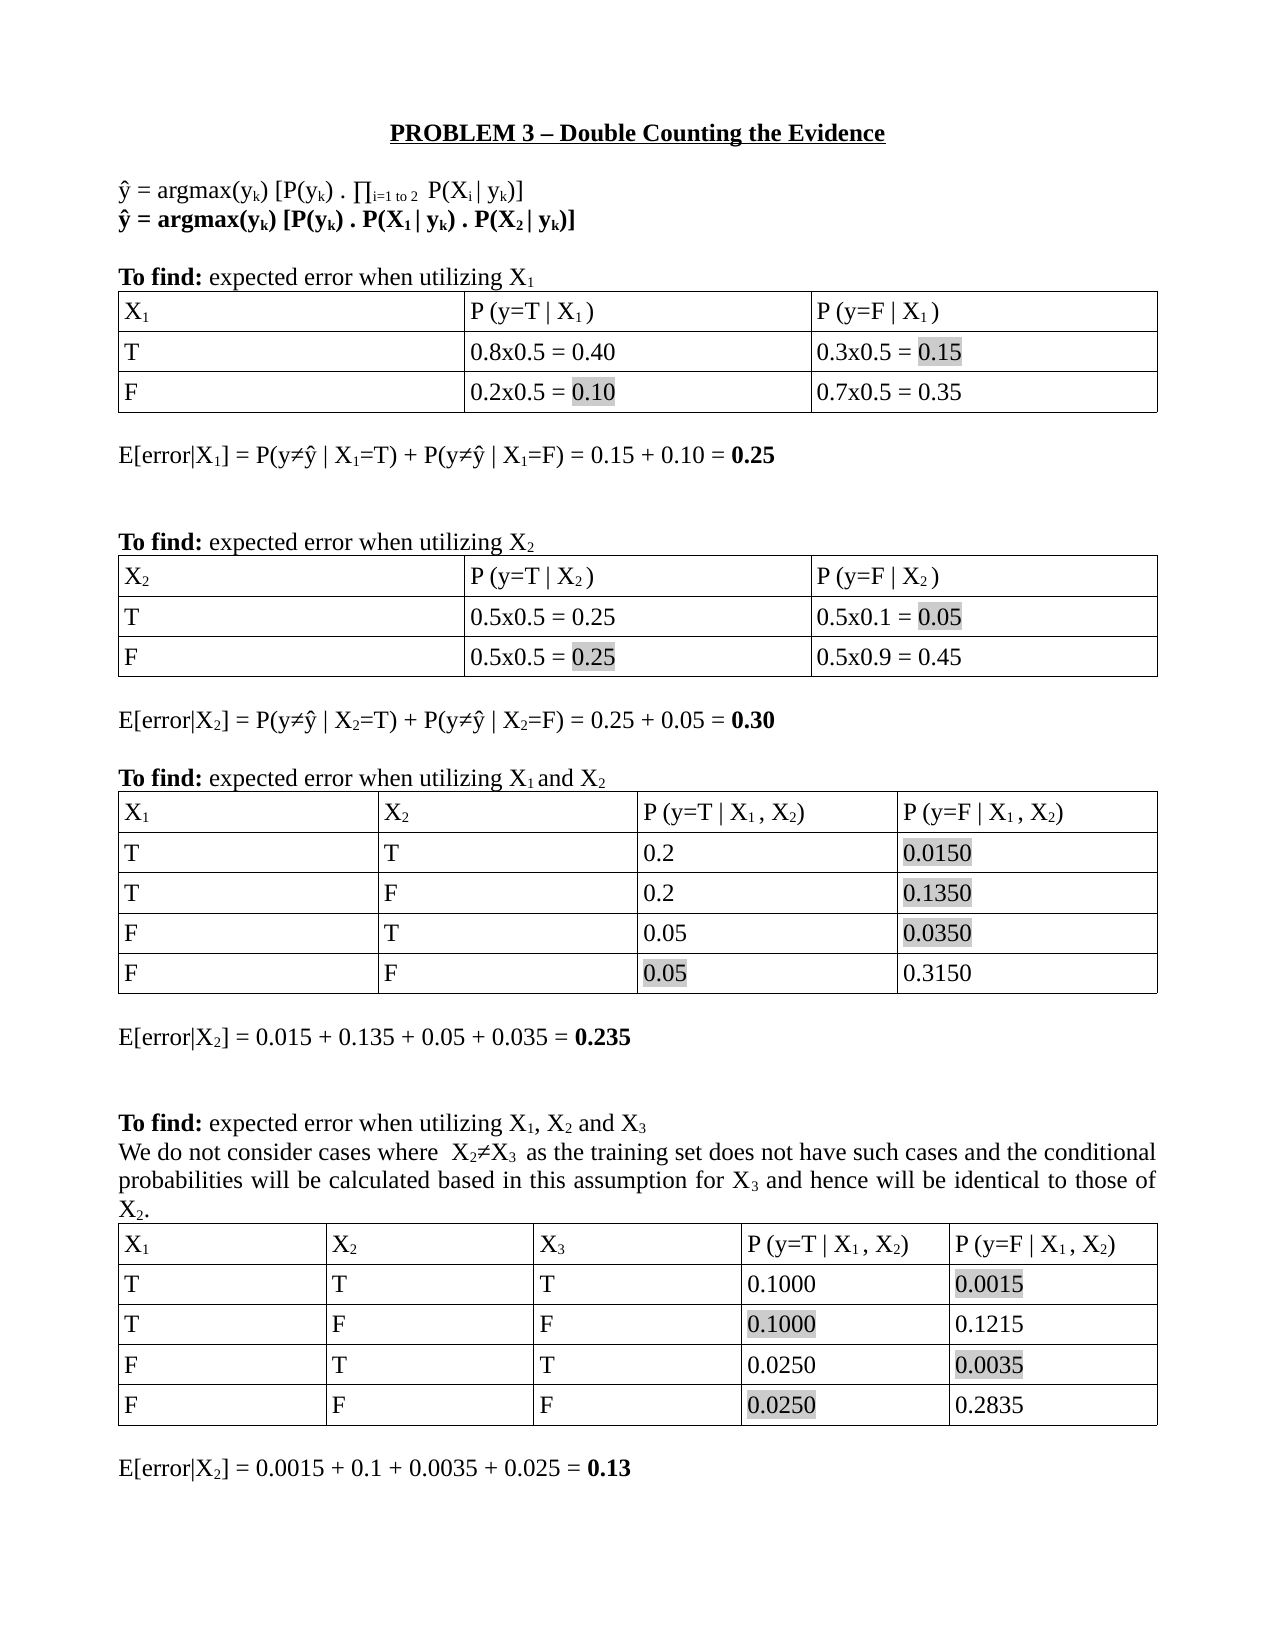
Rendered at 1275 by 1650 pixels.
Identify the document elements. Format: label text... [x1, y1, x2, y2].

table_cell 0.5x0.5 = 0.25 [465, 637, 811, 676]
text ŷ = argmax(yk) [P(yk) . ∏i=1 to 2 P(Xi | yk)] [118, 176, 1157, 204]
table_cell 0.1000 [742, 1305, 949, 1344]
table_cell F [534, 1305, 741, 1344]
table_cell T [379, 833, 637, 872]
table_cell 0.05 [638, 954, 897, 993]
table_cell F [379, 954, 637, 993]
text E[error|X2] = 0.015 + 0.135 + 0.05 + 0.035 = 0.235 [118, 1022, 1157, 1051]
table_cell F [119, 914, 378, 953]
table_header P (y=T | X1 ) [465, 292, 811, 331]
table_cell F [534, 1385, 741, 1425]
table_cell T [119, 833, 378, 872]
table_header X2 [327, 1224, 533, 1263]
table_cell 0.05 [638, 914, 897, 953]
table_cell T [119, 1305, 326, 1344]
text To find: expected error when utilizing X1 [118, 262, 1157, 291]
table_cell 0.5x0.1 = 0.05 [812, 597, 1157, 636]
table_cell F [327, 1305, 533, 1344]
text We do not consider cases where X2≠X3 as the training set does not have such cases and the conditional probabilities will be calculated based in this assumption for X3 and hence will be identical to those of X2. [118, 1137, 1157, 1223]
table_cell 0.0015 [950, 1265, 1157, 1304]
table_cell F [119, 1385, 326, 1425]
table_cell F [119, 372, 464, 412]
table_cell T [119, 873, 378, 912]
text E[error|X1] = P(y≠ŷ | X1=T) + P(y≠ŷ | X1=F) = 0.15 + 0.10 = 0.25 [118, 440, 1157, 469]
table_header P (y=T | X1 , X2) [742, 1224, 949, 1263]
table_cell 0.3x0.5 = 0.15 [812, 332, 1157, 371]
table_cell T [534, 1265, 741, 1304]
table_cell 0.8x0.5 = 0.40 [465, 332, 811, 371]
table_cell 0.3150 [898, 954, 1157, 993]
table_cell T [119, 1265, 326, 1304]
table_header P (y=F | X1 , X2) [950, 1224, 1157, 1263]
text To find: expected error when utilizing X2 [118, 527, 1157, 555]
table_cell 0.1350 [898, 873, 1157, 912]
table_cell 0.0250 [742, 1345, 949, 1384]
table_cell T [327, 1265, 533, 1304]
table_cell T [119, 597, 464, 636]
text E[error|X2] = 0.0015 + 0.1 + 0.0035 + 0.025 = 0.13 [118, 1453, 1157, 1482]
text To find: expected error when utilizing X1 and X2 [118, 763, 1157, 791]
table_header X2 [119, 556, 464, 596]
table_cell 0.1215 [950, 1305, 1157, 1344]
table_cell T [379, 914, 637, 953]
table_cell F [119, 954, 378, 993]
table_cell F [379, 873, 637, 912]
table_cell 0.1000 [742, 1265, 949, 1304]
table_cell F [119, 637, 464, 676]
table_cell F [327, 1385, 533, 1425]
text ŷ = argmax(yk) [P(yk) . P(X1 | yk) . P(X2 | yk)] [118, 204, 1157, 233]
table_cell 0.0250 [742, 1385, 949, 1425]
table_header P (y=F | X1 ) [812, 292, 1157, 331]
table_header X1 [119, 292, 464, 331]
table_header X3 [534, 1224, 741, 1263]
table_cell 0.2 [638, 833, 897, 872]
table_header P (y=T | X1 , X2) [638, 792, 897, 832]
table_cell F [119, 1345, 326, 1384]
table_cell 0.7x0.5 = 0.35 [812, 372, 1157, 412]
table_cell 0.2835 [950, 1385, 1157, 1425]
table_cell T [119, 332, 464, 371]
table_cell 0.5x0.5 = 0.25 [465, 597, 811, 636]
table_cell 0.2x0.5 = 0.10 [465, 372, 811, 412]
table_header P (y=T | X2 ) [465, 556, 811, 596]
table_cell 0.0150 [898, 833, 1157, 872]
table_cell 0.0035 [950, 1345, 1157, 1384]
text E[error|X2] = P(y≠ŷ | X2=T) + P(y≠ŷ | X2=F) = 0.25 + 0.05 = 0.30 [118, 705, 1157, 734]
table_header P (y=F | X2 ) [812, 556, 1157, 596]
table_cell T [327, 1345, 533, 1384]
table_header X1 [119, 792, 378, 832]
table_cell 0.5x0.9 = 0.45 [812, 637, 1157, 676]
text To find: expected error when utilizing X1, X2 and X3 [118, 1108, 1157, 1137]
table_cell 0.0350 [898, 914, 1157, 953]
table_header P (y=F | X1 , X2) [898, 792, 1157, 832]
table_header X1 [119, 1224, 326, 1263]
table_header X2 [379, 792, 637, 832]
table_cell 0.2 [638, 873, 897, 912]
table_cell T [534, 1345, 741, 1384]
text PROBLEM 3 – Double Counting the Evidence [118, 118, 1157, 147]
